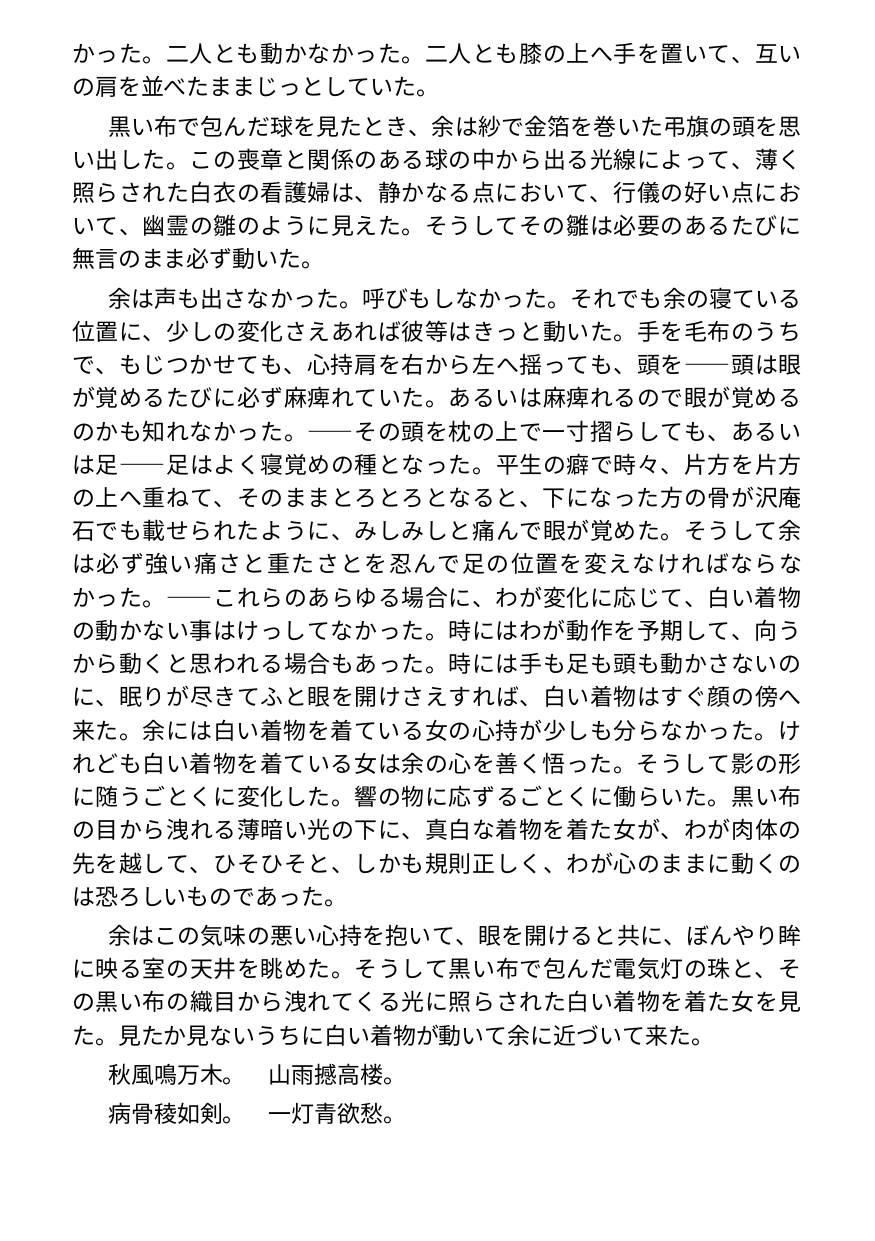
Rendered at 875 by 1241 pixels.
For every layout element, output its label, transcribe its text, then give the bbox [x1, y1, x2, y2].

text 余はこの気味の悪い心持を抱いて、眼を開けると共に、ぼんやり眸に映る室の天井を眺めた。そうして黒い布で包んだ電気灯の珠と、その黒い布の織目から洩れてくる光に照らされた白い着物を着た女を見た。見たか見ないうちに白い着物が動いて余に近づいて来た。 [72, 918, 802, 1051]
text かった。二人とも動かなかった。二人とも膝の上へ手を置いて、互いの肩を並べたままじっとしていた。 [72, 36, 802, 102]
text 秋風鳴万木。 山雨撼高楼。 [72, 1057, 802, 1090]
text 余は声も出さなかった。呼びもしなかった。それでも余の寝ている位置に、少しの変化さえあれば彼等はきっと動いた。手を毛布のうちで、もじつかせても、心持肩を右から左へ揺っても、頭を――頭は眼が覚めるたびに必ず麻痺れていた。あるいは麻痺れるので眼が覚めるのかも知れなかった。――その頭を枕の上で一寸摺らしても、あるいは足――足はよく寝覚めの種となった。平生の癖で時々、片方を片方の上へ重ねて、そのままとろとろとなると、下になった方の骨が沢庵石でも載せられたように、みしみしと痛んで眼が覚めた。そうして余は必ず強い痛さと重たさとを忍んで足の位置を変えなければならなかった。――これらのあらゆる場合に、わが変化に応じて、白い着物の動かない事はけっしてなかった。時にはわが動作を予期して、向うから動くと思われる場合もあった。時には手も足も頭も動かさないのに、眠りが尽きてふと眼を開けさえすれば、白い着物はすぐ顔の傍へ来た。余には白い着物を着ている女の心持が少しも分らなかった。けれども白い着物を着ている女は余の心を善く悟った。そうして影の形に随うごとくに変化した。響の物に応ずるごとくに働らいた。黒い布の目から洩れる薄暗い光の下に、真白な着物を着た女が、わが肉体の先を越して、ひそひそと、しかも規則正しく、わが心のままに動くのは恐ろしいものであった。 [72, 281, 802, 912]
text 黒い布で包んだ球を見たとき、余は紗で金箔を巻いた弔旗の頭を思い出した。この喪章と関係のある球の中から出る光線によって、薄く照らされた白衣の看護婦は、静かなる点において、行儀の好い点において、幽霊の雛のように見えた。そうしてその雛は必要のあるたびに無言のまま必ず動いた。 [72, 108, 802, 274]
text 病骨稜如剣。 一灯青欲愁。 [72, 1096, 802, 1129]
